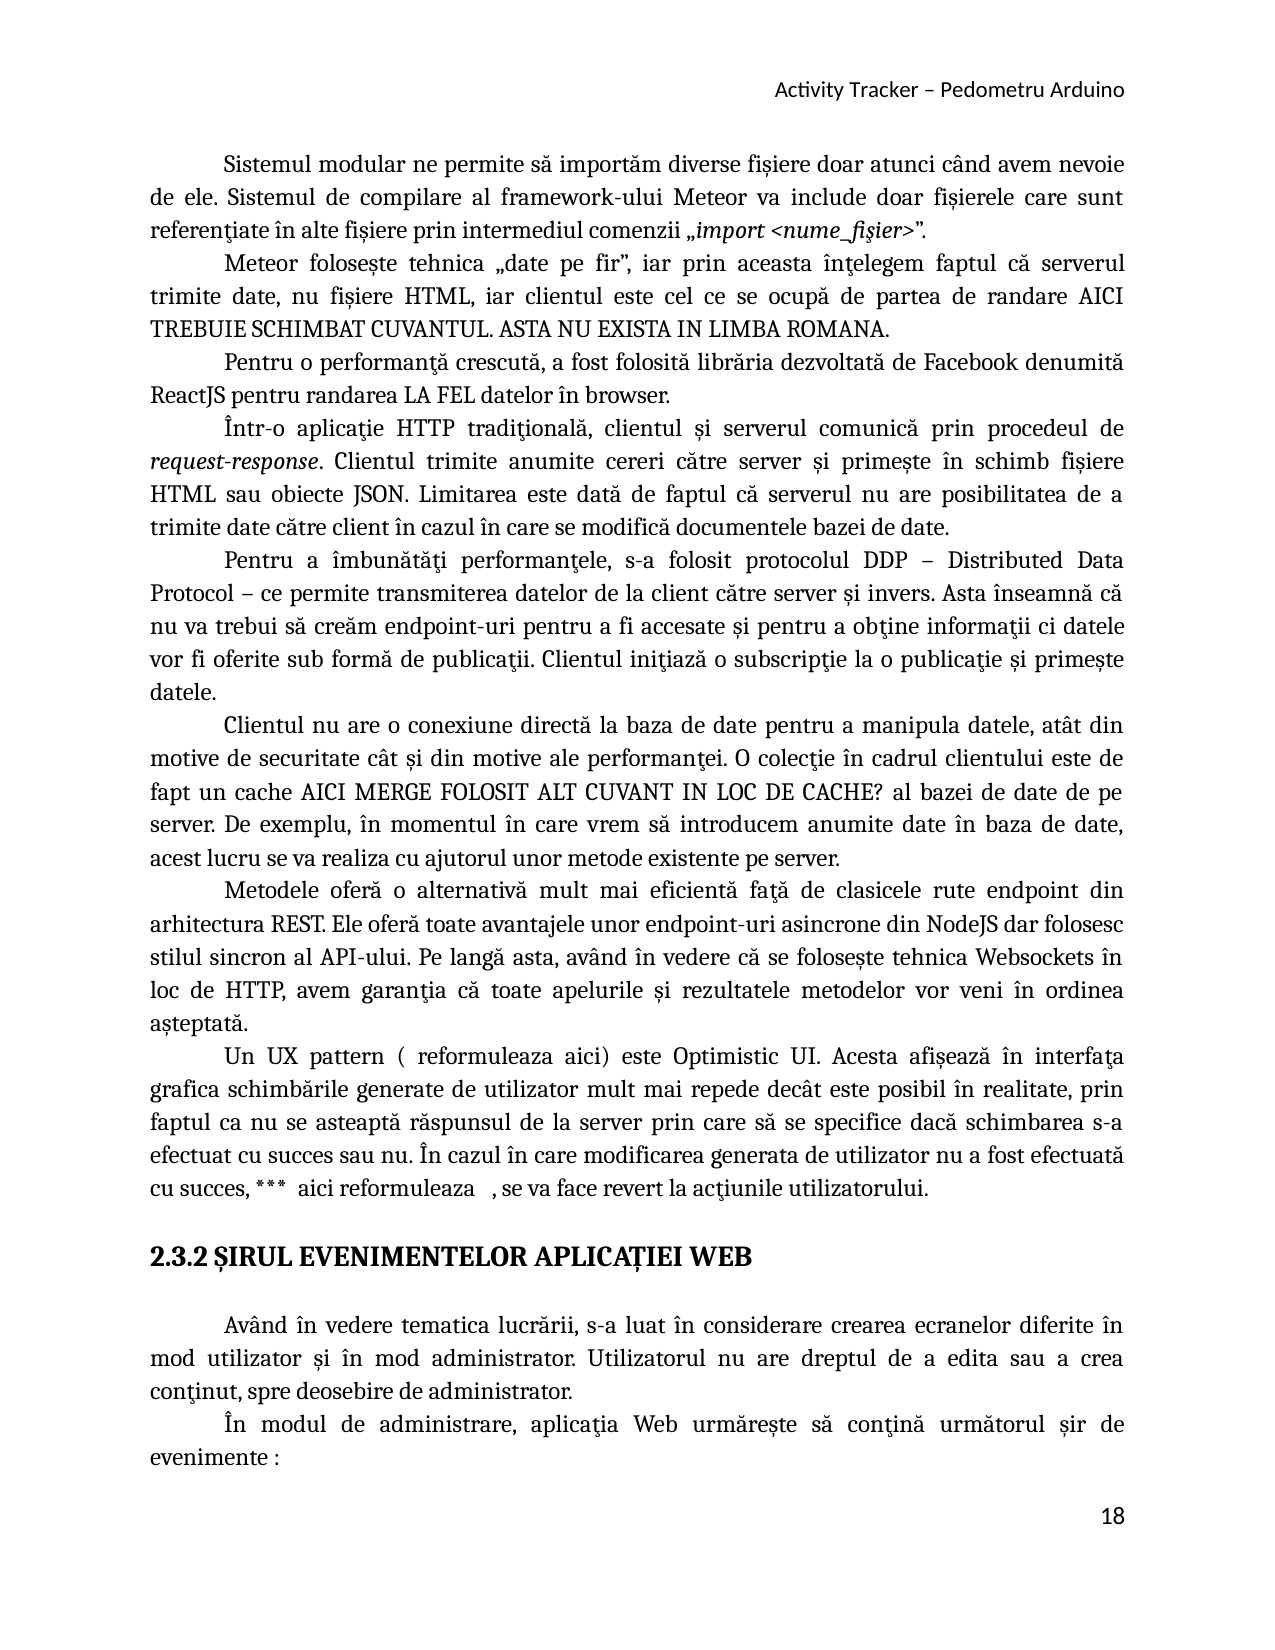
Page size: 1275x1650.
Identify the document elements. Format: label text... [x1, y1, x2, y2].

text Clientul nu are o conexiune directă la baza de date pentru a manipula datele, atât din motive de securitate cât şi din motive ale performanţei. O colecţie în cadrul clientului este de fapt un cache AICI MERGE FOLOSIT ALT CUVANT IN LOC DE CACHE? al bazei de date de pe server. De exemplu, în momentul în care vrem să introducem anumite date în baza de date, acest lucru se va realiza cu ajutorul unor metode existente pe server. [150, 711, 1125, 872]
text Un UX pattern ( reformuleaza aici) este Optimistic UI. Acesta afişează în interfaţa grafica schimbările generate de utilizator mult mai repede decât este posibil în realitate, prin faptul ca nu se asteaptă răspunsul de la server prin care să se specifice dacă schimbarea s-a efectuat cu succes sau nu. În cazul în care modificarea generata de utilizator nu a fost efectuată cu succes, *** aici reformuleaza , se va face revert la acţiunile utilizatorului. [150, 1042, 1125, 1202]
text Într-o aplicaţie HTTP tradiţională, clientul şi serverul comunică prin procedeul de request-response. Clientul trimite anumite cereri către server şi primeşte în schimb fişiere HTML sau obiecte JSON. Limitarea este dată de faptul că serverul nu are posibilitatea de a trimite date către client în cazul în care se modifică documentele bazei de date. [150, 414, 1125, 542]
text Meteor foloseşte tehnica „date pe fir”, iar prin aceasta înţelegem faptul că serverul trimite date, nu fişiere HTML, iar clientul este cel ce se ocupă de partea de randare AICI TREBUIE SCHIMBAT CUVANTUL. ASTA NU EXISTA IN LIMBA ROMANA. [150, 249, 1125, 344]
text Sistemul modular ne permite să importăm diverse fişiere doar atunci când avem nevoie de ele. Sistemul de compilare al framework-ului Meteor va include doar fişierele care sunt referenţiate în alte fişiere prin intermediul comenzii „import <nume_fişier>”. [150, 150, 1125, 245]
text Metodele oferă o alternativă mult mai eficientă faţă de clasicele rute endpoint din arhitectura REST. Ele oferă toate avantajele unor endpoint-uri asincrone din NodeJS dar folosesc stilul sincron al API-ului. Pe langă asta, având în vedere că se foloseşte tehnica Websockets în loc de HTTP, avem garanţia că toate apelurile şi rezultatele metodelor vor veni în ordinea aşteptată. [150, 876, 1125, 1037]
text Pentru a îmbunătăţi performanţele, s-a folosit protocolul DDP – Distributed Data Protocol – ce permite transmiterea datelor de la client către server şi invers. Asta înseamnă că nu va trebui să creăm endpoint-uri pentru a fi accesate şi pentru a obţine informaţii ci datele vor fi oferite sub formă de publicaţii. Clientul iniţiază o subscripţie la o publicaţie şi primeşte datele. [150, 546, 1125, 707]
text Pentru o performanţă crescută, a fost folosită librăria dezvoltată de Facebook denumită ReactJS pentru randarea LA FEL datelor în browser. [150, 348, 1125, 410]
text În modul de administrare, aplicaţia Web urmăreşte să conţină următorul şir de evenimente : [150, 1410, 1125, 1472]
text 2.3.2 ȘIRUL EVENIMENTELOR APLICAȚIEI WEB [150, 1240, 1125, 1273]
text Având în vedere tematica lucrării, s-a luat în considerare crearea ecranelor diferite în mod utilizator şi în mod administrator. Utilizatorul nu are dreptul de a edita sau a crea conţinut, spre deosebire de administrator. [150, 1311, 1125, 1406]
